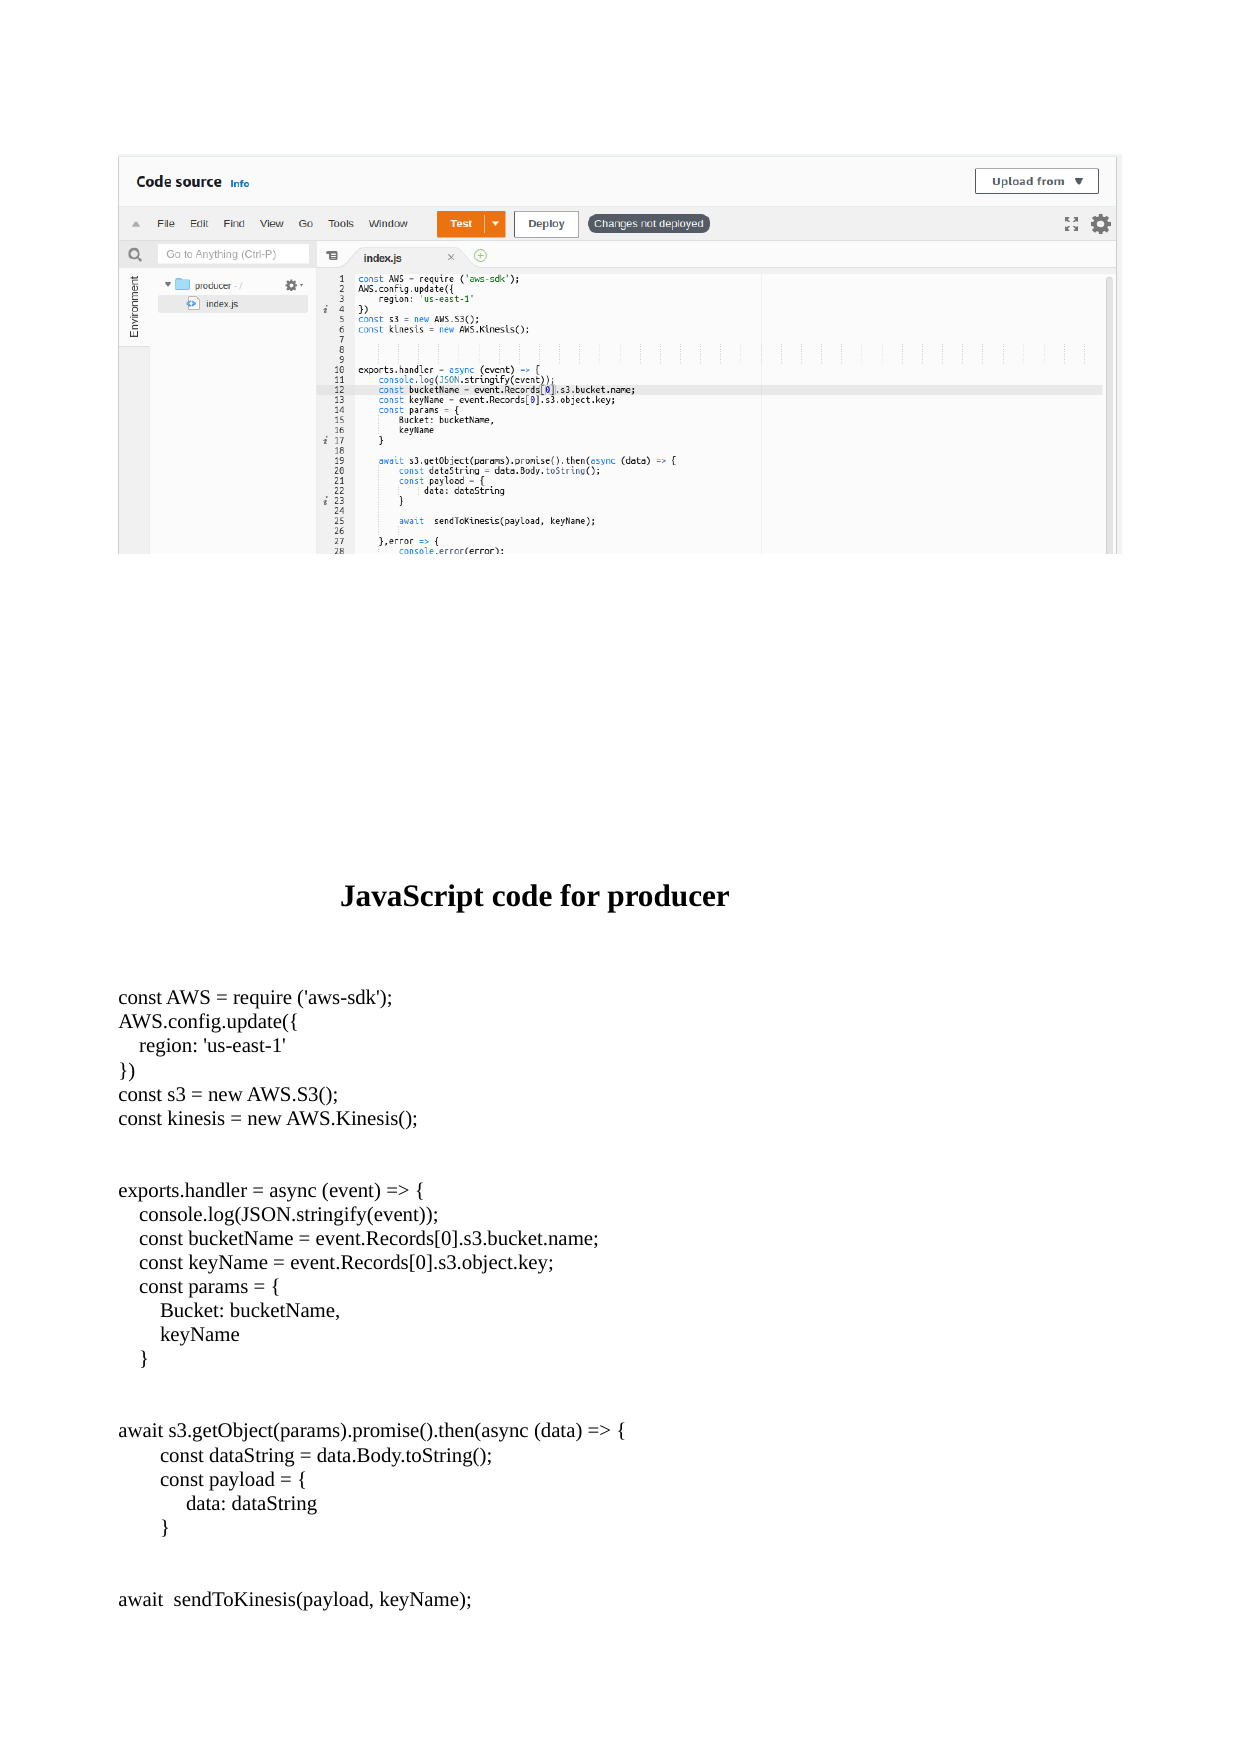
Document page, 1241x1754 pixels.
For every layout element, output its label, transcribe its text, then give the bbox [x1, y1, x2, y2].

text const kinesis = new AWS.Kinesis(); [118, 1106, 1122, 1130]
text const params = { [118, 1274, 1122, 1298]
text AWS.config.update({ [118, 1009, 1122, 1033]
picture [118, 154, 1123, 554]
text JavaScript code for producer [118, 554, 1122, 913]
text keyName [118, 1322, 1122, 1346]
text data: dataString [118, 1491, 1122, 1515]
text await s3.getObject(params).promise().then(async (data) => { [118, 1418, 1122, 1442]
text } [118, 1346, 1122, 1370]
text const s3 = new AWS.S3(); [118, 1082, 1122, 1106]
text Bucket: bucketName, [118, 1298, 1122, 1322]
text } [118, 1515, 1122, 1539]
text region: 'us-east-1' [118, 1033, 1122, 1057]
text const payload = { [118, 1467, 1122, 1491]
text const keyName = event.Records[0].s3.object.key; [118, 1250, 1122, 1274]
text }) [118, 1057, 1122, 1082]
text await sendToKinesis(payload, keyName); [118, 1587, 1122, 1611]
text const AWS = require ('aws-sdk'); [118, 985, 1122, 1009]
text console.log(JSON.stringify(event)); [118, 1202, 1122, 1226]
text const dataString = data.Body.toString(); [118, 1442, 1122, 1467]
text const bucketName = event.Records[0].s3.bucket.name; [118, 1226, 1122, 1250]
text exports.handler = async (event) => { [118, 1178, 1122, 1202]
